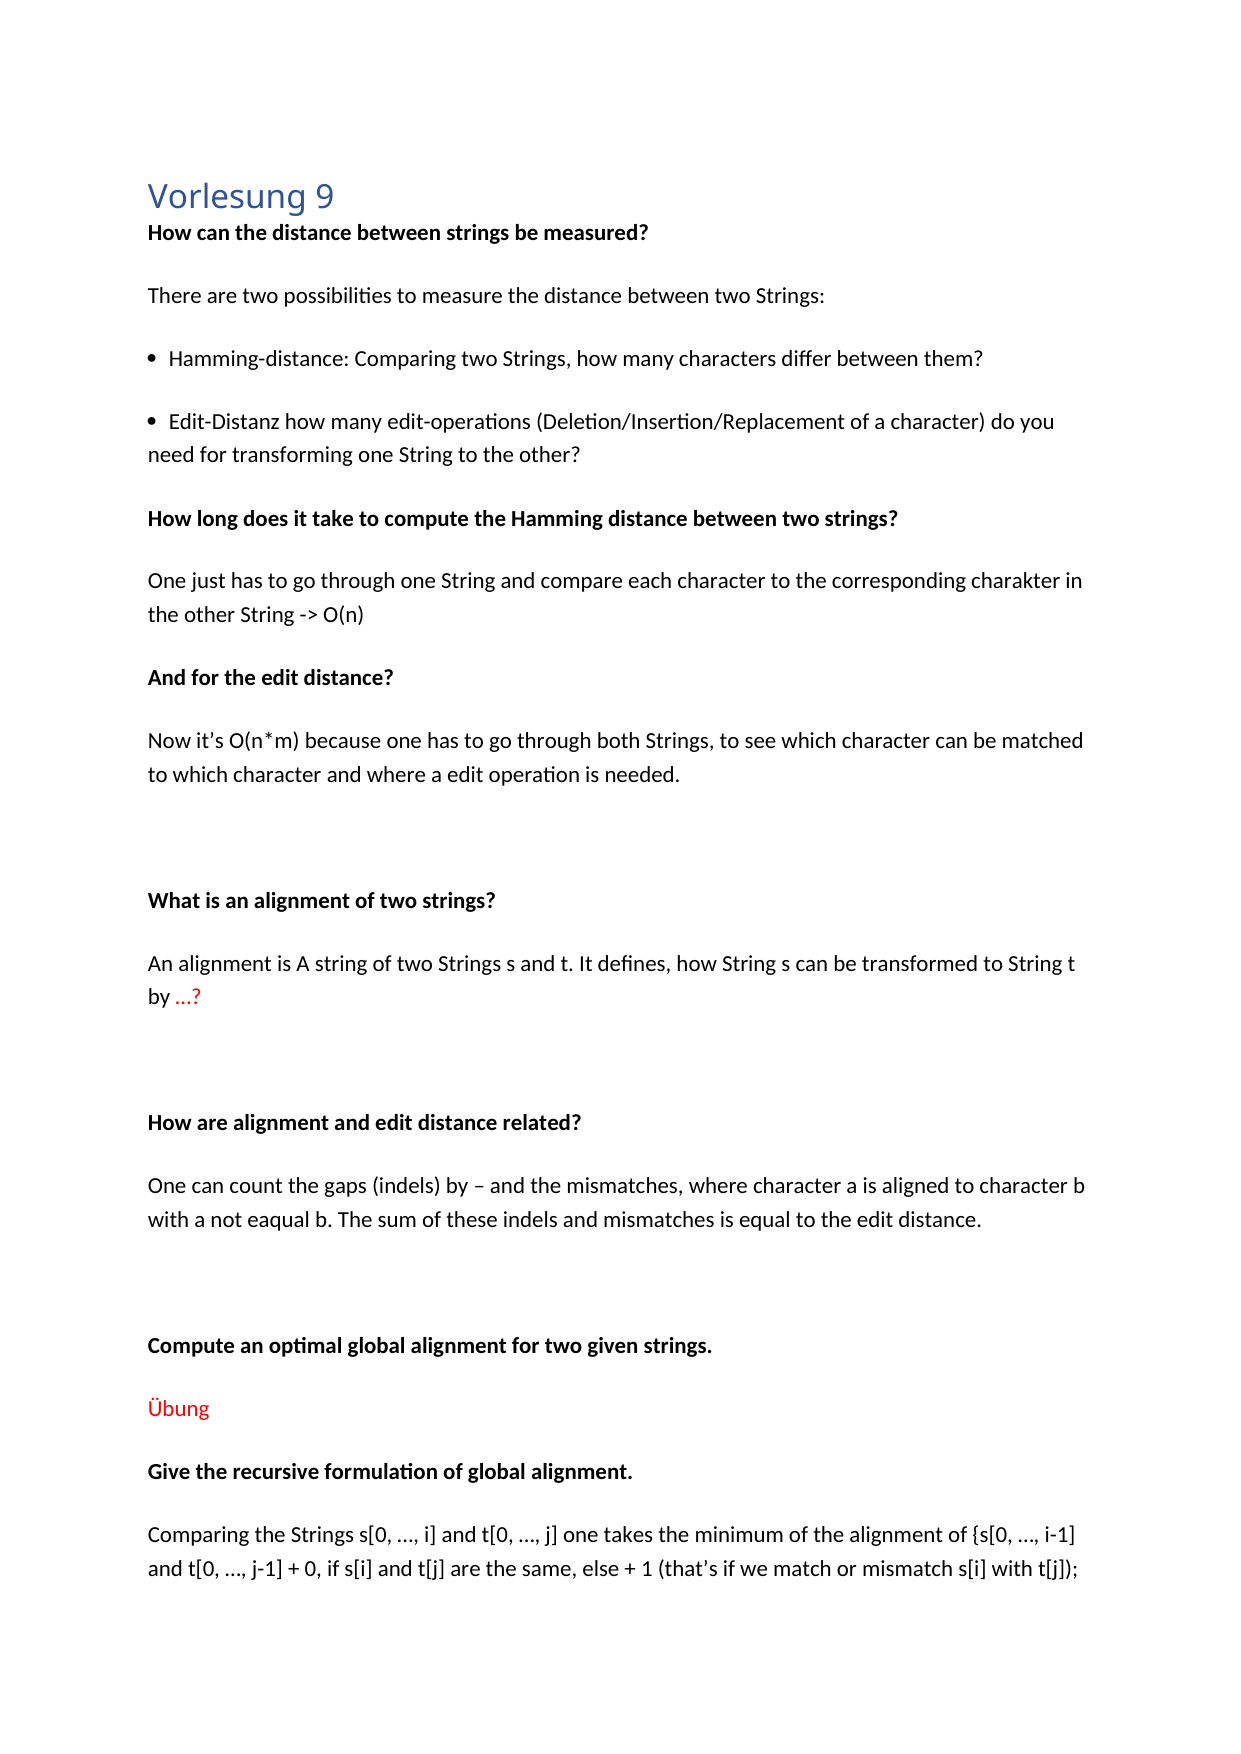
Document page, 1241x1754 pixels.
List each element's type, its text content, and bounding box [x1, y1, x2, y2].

text How can the distance between strings be measured? [148, 218, 1093, 246]
text · Edit-Distanz how many edit-operations (Deletion/Insertion/Replacement of a character) do you need for transforming one String to the other? [148, 407, 1093, 469]
text Give the recursive formulation of global alignment. [148, 1457, 1093, 1485]
text Übung [148, 1394, 1093, 1422]
text And for the edit distance? [148, 663, 1093, 691]
subtitle Vorlesung 9 [148, 173, 1093, 218]
text · Hamming-distance: Comparing two Strings, how many characters differ between them? [148, 344, 1093, 372]
text Compute an optimal global alignment for two given strings. [148, 1331, 1093, 1359]
text There are two possibilities to measure the distance between two Strings: [148, 281, 1093, 309]
text One just has to go through one String and compare each character to the corresponding charakter in the other String -> O(n) [148, 567, 1093, 628]
text An alignment is A string of two Strings s and t. It defines, how String s can be transformed to String t by …? [148, 949, 1093, 1010]
text One can count the gaps (indels) by – and the mismatches, where character a is aligned to character b with a not eaqual b. The sum of these indels and mismatches is equal to the edit distance. [148, 1171, 1093, 1233]
text How long does it take to compute the Hamming distance between two strings? [148, 504, 1093, 532]
text Now it’s O(n*m) because one has to go through both Strings, to see which character can be matched to which character and where a edit operation is needed. [148, 726, 1093, 788]
text How are alignment and edit distance related? [148, 1108, 1093, 1136]
text Comparing the Strings s[0, …, i] and t[0, …, j] one takes the minimum of the alignment of {s[0, …, i-1] and t[0, …, j-1] + 0, if s[i] and t[j] are the same, else + 1 (that’s if we match or mismatch s[i] with t[j]); [148, 1520, 1093, 1582]
text What is an alignment of two strings? [148, 886, 1093, 914]
